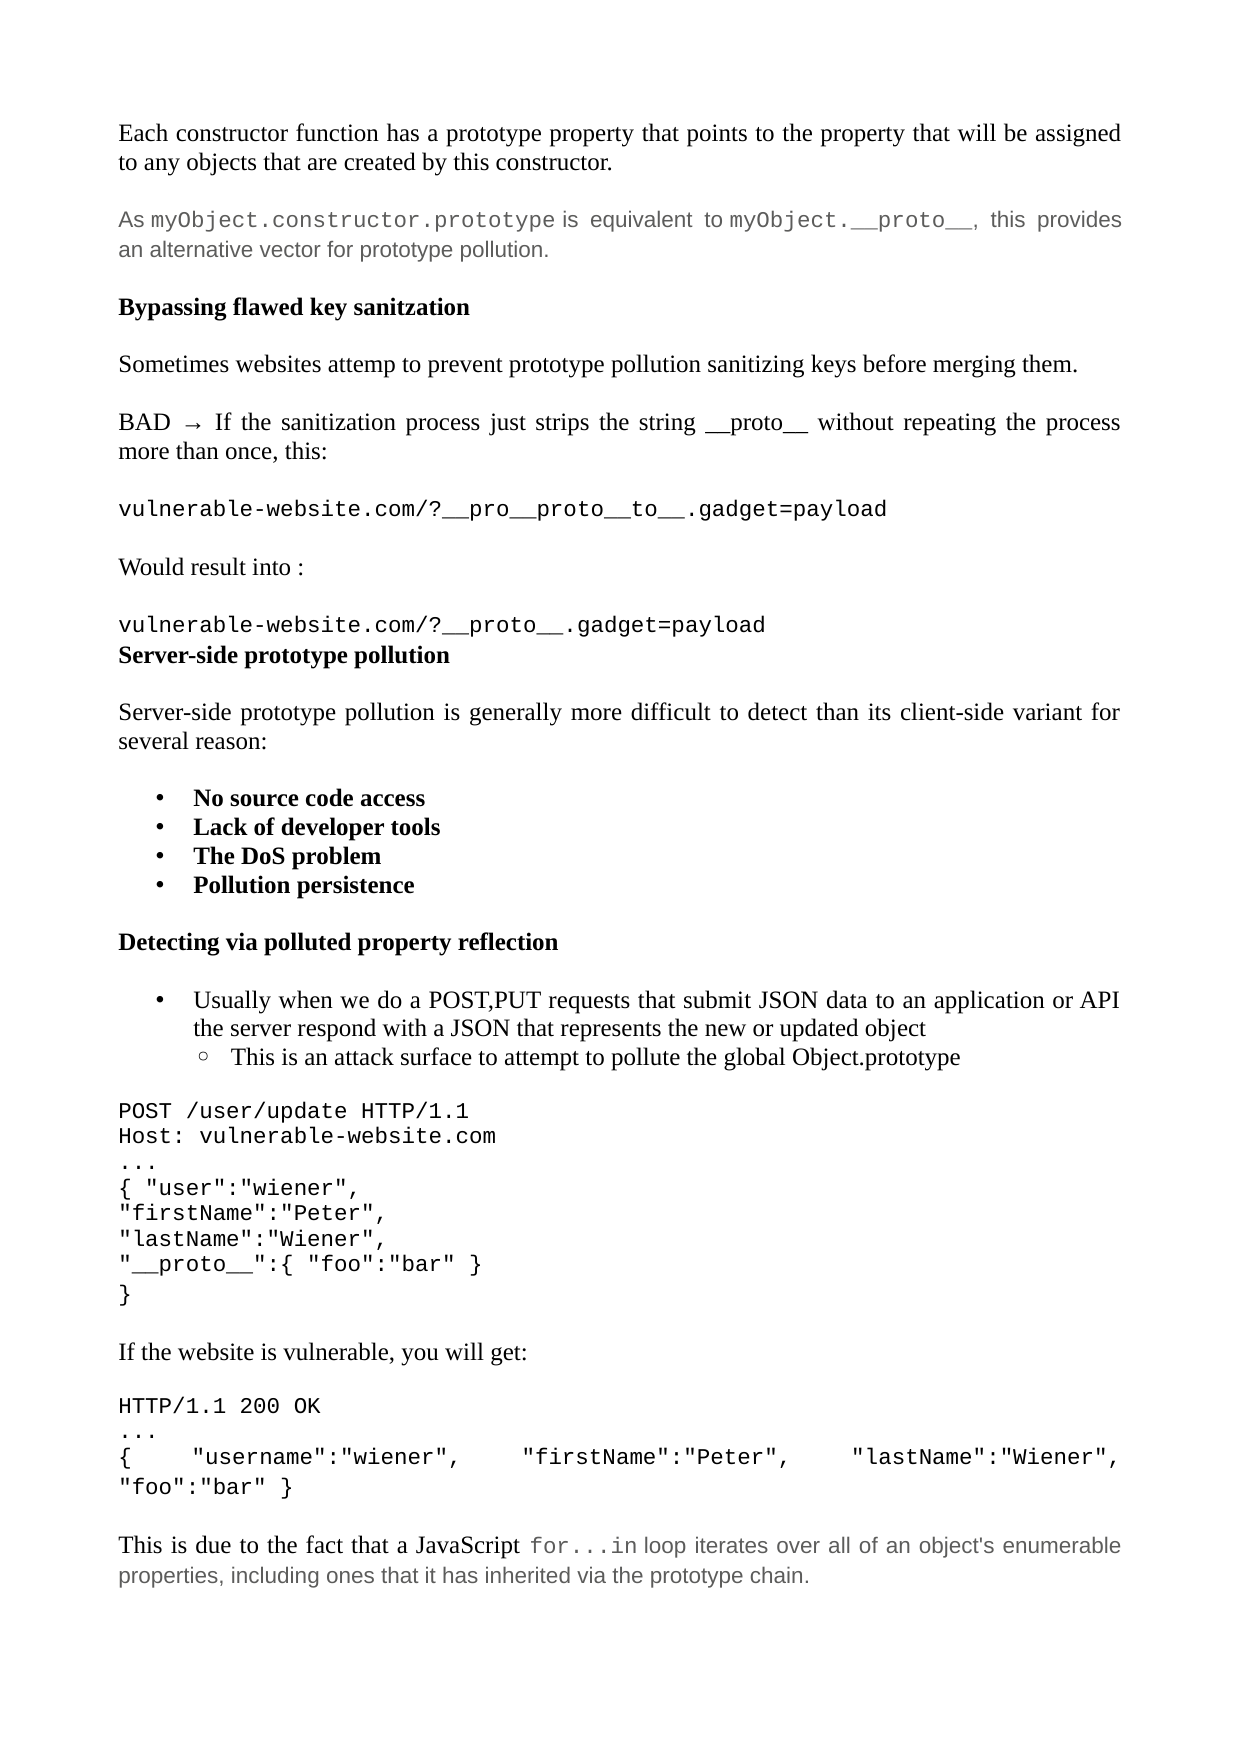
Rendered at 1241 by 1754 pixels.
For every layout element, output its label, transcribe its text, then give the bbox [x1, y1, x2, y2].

text Server-side prototype pollution is generally more difficult to detect than its client-side variant for several reason: [118, 697, 1122, 755]
text HTTP/1.1 200 OK [118, 1395, 1122, 1420]
text BAD → If the sanitization process just strips the string __proto__ without repeating the process more than once, this: [118, 407, 1122, 464]
text As myObject.constructor.prototype is equivalent to myObject.__proto__, this provides an alternative vector for prototype pollution. [118, 204, 1122, 263]
text Bypassing flawed key sanitzation [118, 292, 1122, 321]
text { "username":"wiener", "firstName":"Peter", "lastName":"Wiener", "foo":"bar" } [118, 1446, 1122, 1501]
text } [118, 1278, 1122, 1308]
text Host: vulnerable-website.com [118, 1125, 1122, 1151]
text Server-side prototype pollution [118, 640, 1122, 668]
text This is due to the fact that a JavaScript for...in loop iterates over all of an object's enumerable properties, including ones that it has inherited via the prototype chain. [118, 1530, 1122, 1589]
text "firstName":"Peter", [118, 1202, 1122, 1227]
text POST /user/update HTTP/1.1 [118, 1100, 1122, 1125]
list No source code access [156, 783, 1122, 812]
list Lack of developer tools [156, 812, 1122, 841]
text ... [118, 1151, 1122, 1176]
text "lastName":"Wiener", [118, 1227, 1122, 1253]
text ... [118, 1420, 1122, 1446]
list The DoS problem [156, 841, 1122, 870]
text vulnerable-website.com/?__proto__.gadget=payload [118, 609, 1122, 640]
list This is an attack surface to attempt to pollute the global Object.prototype [193, 1042, 1122, 1071]
list Usually when we do a POST,PUT requests that submit JSON data to an application or API the server respond with a JSON that represents the new or updated object [156, 985, 1122, 1042]
text Detecting via polluted property reflection [118, 927, 1122, 956]
text If the website is vulnerable, you will get: [118, 1337, 1122, 1366]
text Would result into : [118, 552, 1122, 581]
text "__proto__":{ "foo":"bar" } [118, 1253, 1122, 1278]
text Each constructor function has a prototype property that points to the property that will be assigned to any objects that are created by this constructor. [118, 118, 1122, 176]
text vulnerable-website.com/?__pro__proto__to__.gadget=payload [118, 493, 1122, 523]
list Pollution persistence [156, 870, 1122, 898]
text { "user":"wiener", [118, 1176, 1122, 1202]
text Sometimes websites attemp to prevent prototype pollution sanitizing keys before merging them. [118, 349, 1122, 378]
